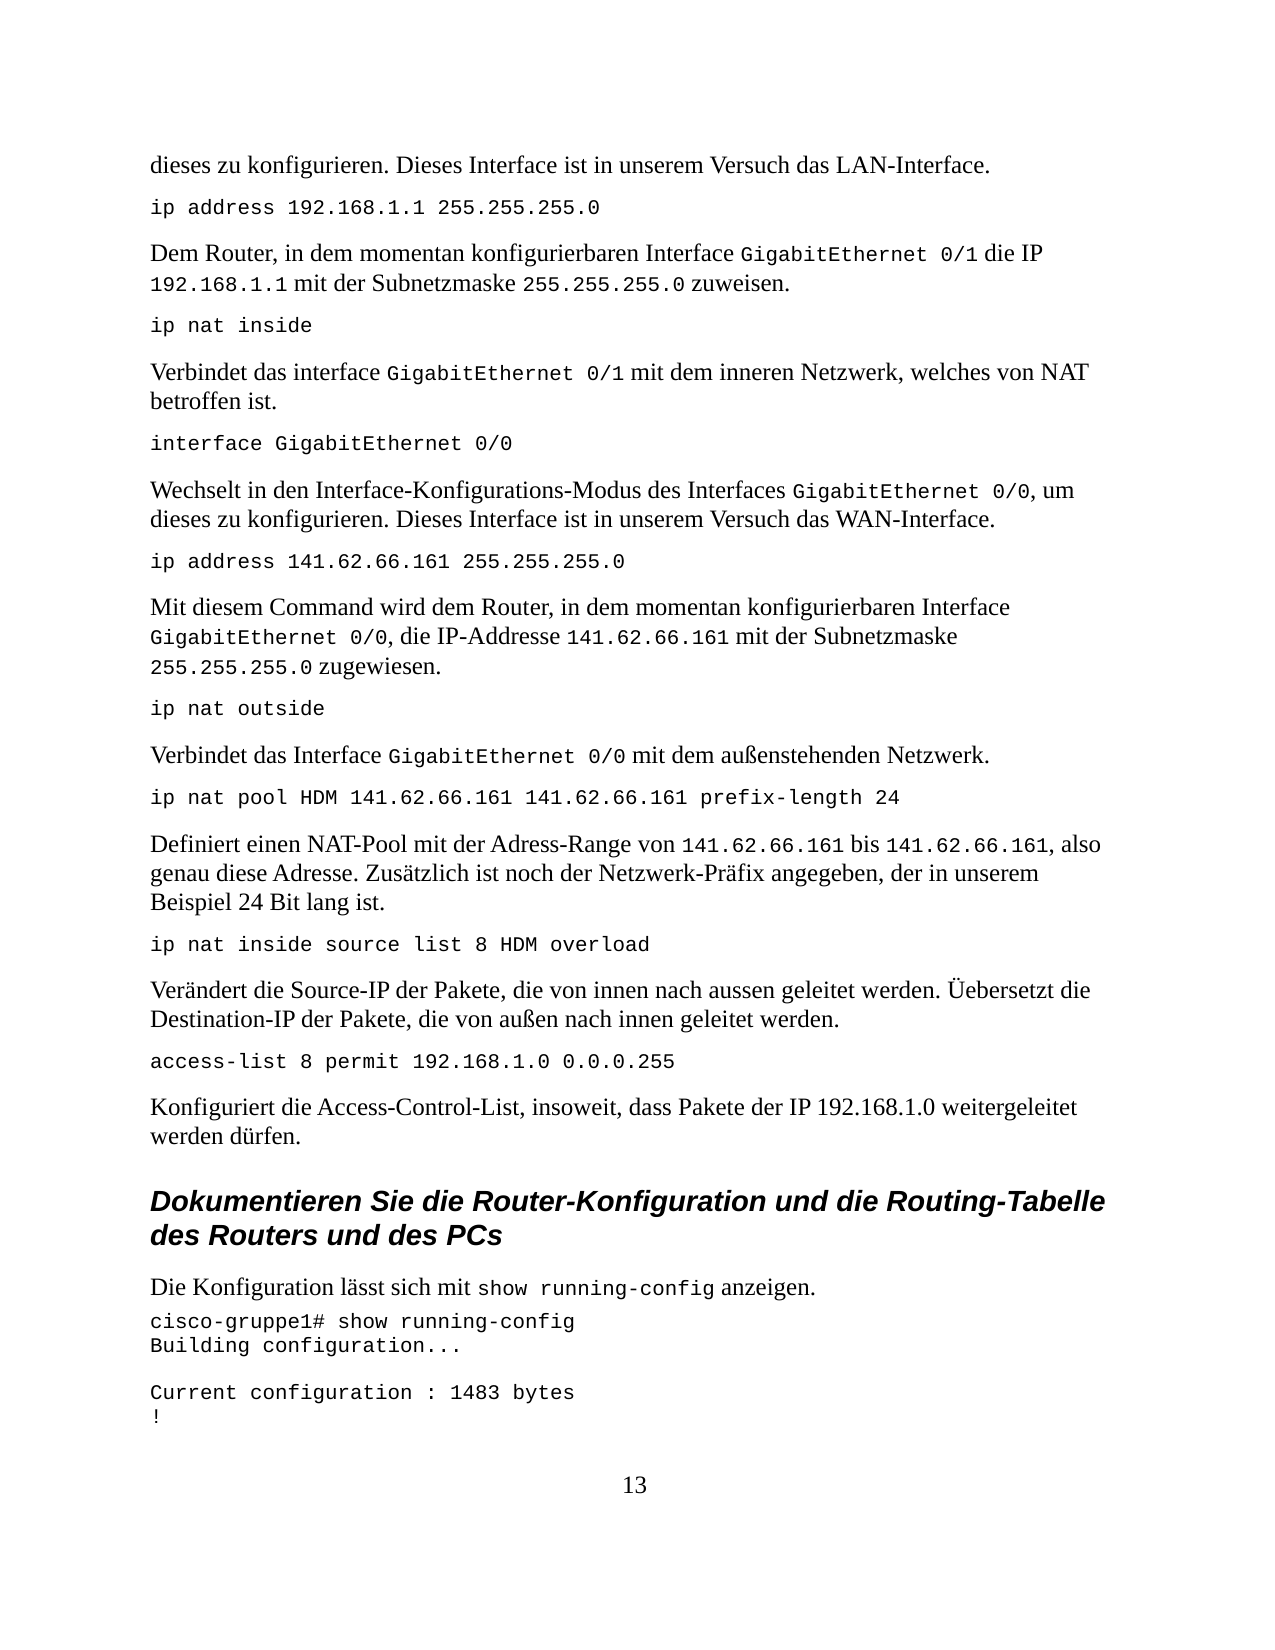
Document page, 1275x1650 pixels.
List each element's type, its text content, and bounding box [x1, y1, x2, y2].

text Definiert einen NAT-Pool mit der Adress-Range von 141.62.66.161 bis 141.62.66.161, also genau diese Adresse. Zusätzlich ist noch der Netzwerk-Präfix angegeben, der in unserem Beispiel 24 Bit lang ist. [150, 829, 1125, 916]
text Verändert die Source-IP der Pakete, die von innen nach aussen geleitet werden. Üebersetzt die Destination-IP der Pakete, die von außen nach innen geleitet werden. [150, 976, 1125, 1033]
text dieses zu konfigurieren. Dieses Interface ist in unserem Versuch das LAN-Interface. [150, 150, 1125, 179]
text ip nat inside [150, 315, 1125, 339]
text Wechselt in den Interface-Konfigurations-Modus des Interfaces GigabitEthernet 0/0, um dieses zu konfigurieren. Dieses Interface ist in unserem Versuch das WAN-Interface. [150, 475, 1125, 533]
text Mit diesem Command wird dem Router, in dem momentan konfigurierbaren Interface GigabitEthernet 0/0, die IP-Addresse 141.62.66.161 mit der Subnetzmaske 255.255.255.0 zugewiesen. [150, 592, 1125, 680]
text ip nat outside [150, 698, 1125, 722]
text ip nat inside source list 8 HDM overload [150, 934, 1125, 958]
text Building configuration... [150, 1335, 1125, 1358]
text Konfiguriert die Access-Control-List, insoweit, dass Pakete der IP 192.168.1.0 weitergeleitet werden dürfen. [150, 1092, 1125, 1150]
text cisco-gruppe1# show running-config [150, 1311, 1125, 1335]
text Current configuration : 1483 bytes [150, 1382, 1125, 1406]
text Verbindet das Interface GigabitEthernet 0/0 mit dem außenstehenden Netzwerk. [150, 740, 1125, 769]
text Verbindet das interface GigabitEthernet 0/1 mit dem inneren Netzwerk, welches von NAT betroffen ist. [150, 357, 1125, 415]
text ! [150, 1406, 1125, 1429]
text Die Konfiguration lässt sich mit show running-config anzeigen. [150, 1272, 1125, 1302]
text ip address 192.168.1.1 255.255.255.0 [150, 197, 1125, 220]
text interface GigabitEthernet 0/0 [150, 433, 1125, 457]
text ip address 141.62.66.161 255.255.255.0 [150, 551, 1125, 574]
text ip nat pool HDM 141.62.66.161 141.62.66.161 prefix-length 24 [150, 787, 1125, 811]
text Dem Router, in dem momentan konfigurierbaren Interface GigabitEthernet 0/1 die IP 192.168.1.1 mit der Subnetzmaske 255.255.255.0 zuweisen. [150, 238, 1125, 297]
subtitle Dokumentieren Sie die Router-Konfiguration und die Routing-Tabelle des Routers und des PCs [150, 1184, 1125, 1251]
text access-list 8 permit 192.168.1.0 0.0.0.255 [150, 1051, 1125, 1074]
